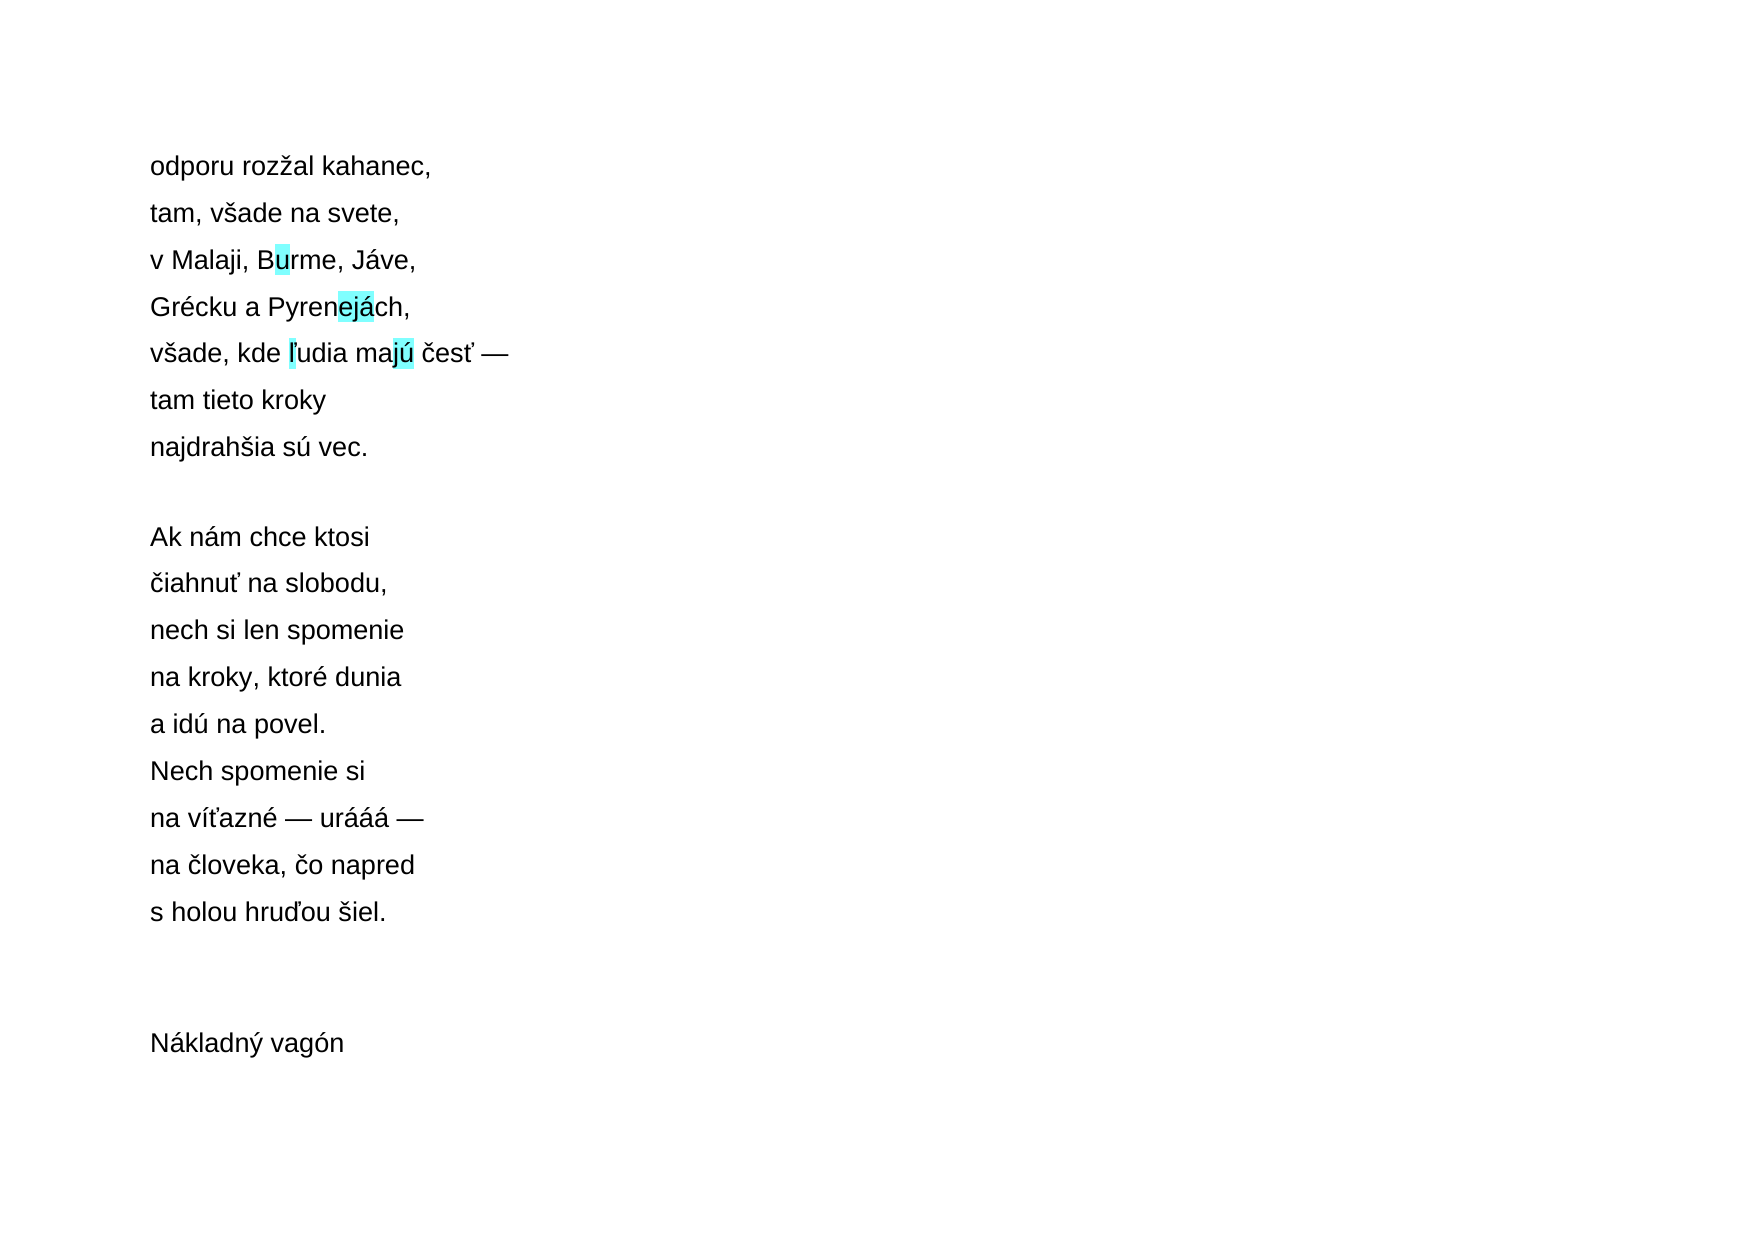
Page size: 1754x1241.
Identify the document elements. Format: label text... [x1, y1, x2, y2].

text čiahnuť na slobodu, [150, 567, 1243, 599]
text v Malaji, Burme, Jáve, [150, 244, 1243, 275]
text tam, všade na svete, [150, 197, 1243, 228]
text s holou hruďou šiel. [150, 896, 1243, 927]
text na kroky, ktoré dunia [150, 661, 1243, 692]
text Ak nám chce ktosi [150, 521, 1243, 552]
text Nech spomenie si [150, 755, 1243, 786]
subtitle Nákladný vagón [150, 1027, 1243, 1059]
text tam tieto kroky [150, 384, 1243, 416]
text a idú na povel. [150, 708, 1243, 739]
text všade, kde ľudia majú česť — [150, 337, 1243, 369]
text najdrahšia sú vec. [150, 431, 1243, 462]
text nech si len spomenie [150, 614, 1243, 646]
text na človeka, čo napred [150, 849, 1243, 880]
text Grécku a Pyrenejách, [150, 291, 1243, 322]
text na víťazné — urááá — [150, 802, 1243, 833]
text odporu rozžal kahanec, [150, 150, 1243, 181]
